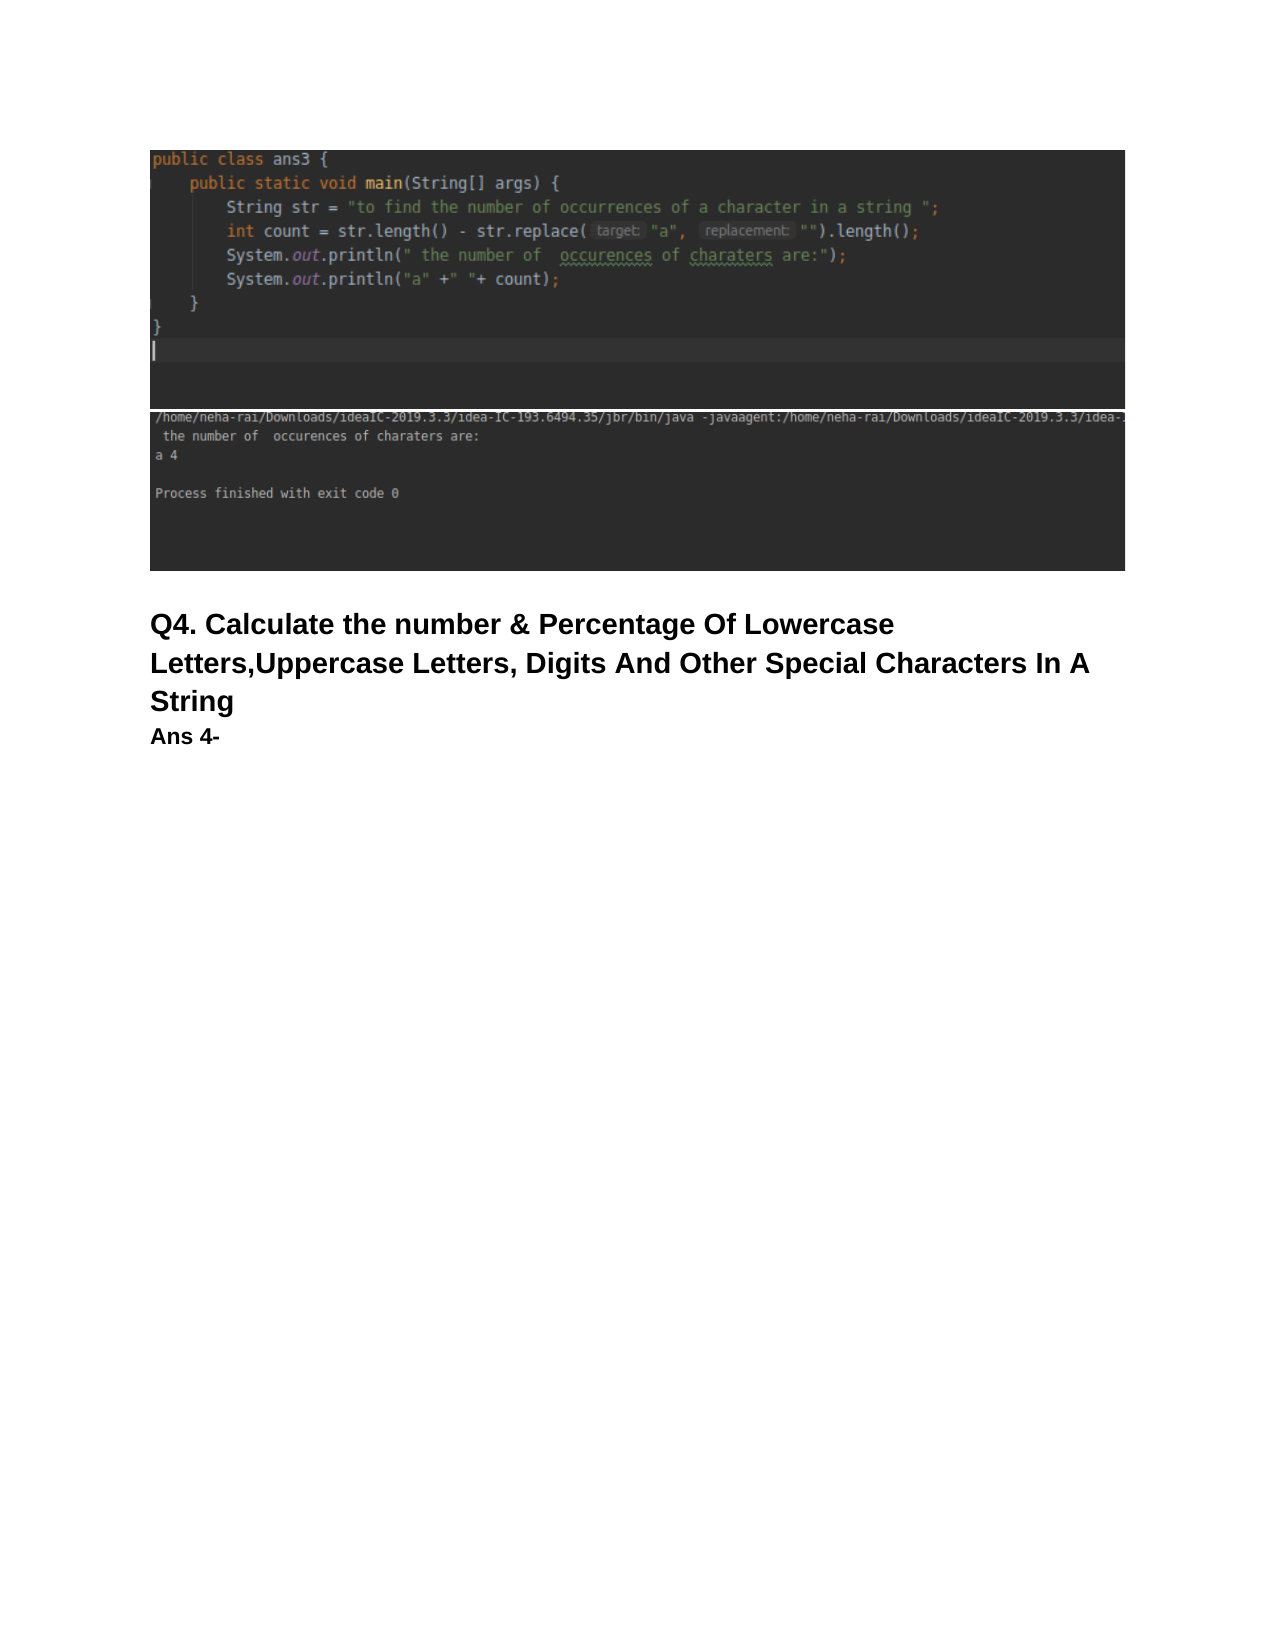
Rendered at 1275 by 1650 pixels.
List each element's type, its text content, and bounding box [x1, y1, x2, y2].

text Ans 4- [150, 723, 1125, 749]
picture [150, 150, 1125, 409]
picture [150, 412, 1125, 571]
text Q4. Calculate the number & Percentage Of Lowercase Letters,Uppercase Letters, Digits And Other Special Characters In A String [150, 607, 1125, 718]
